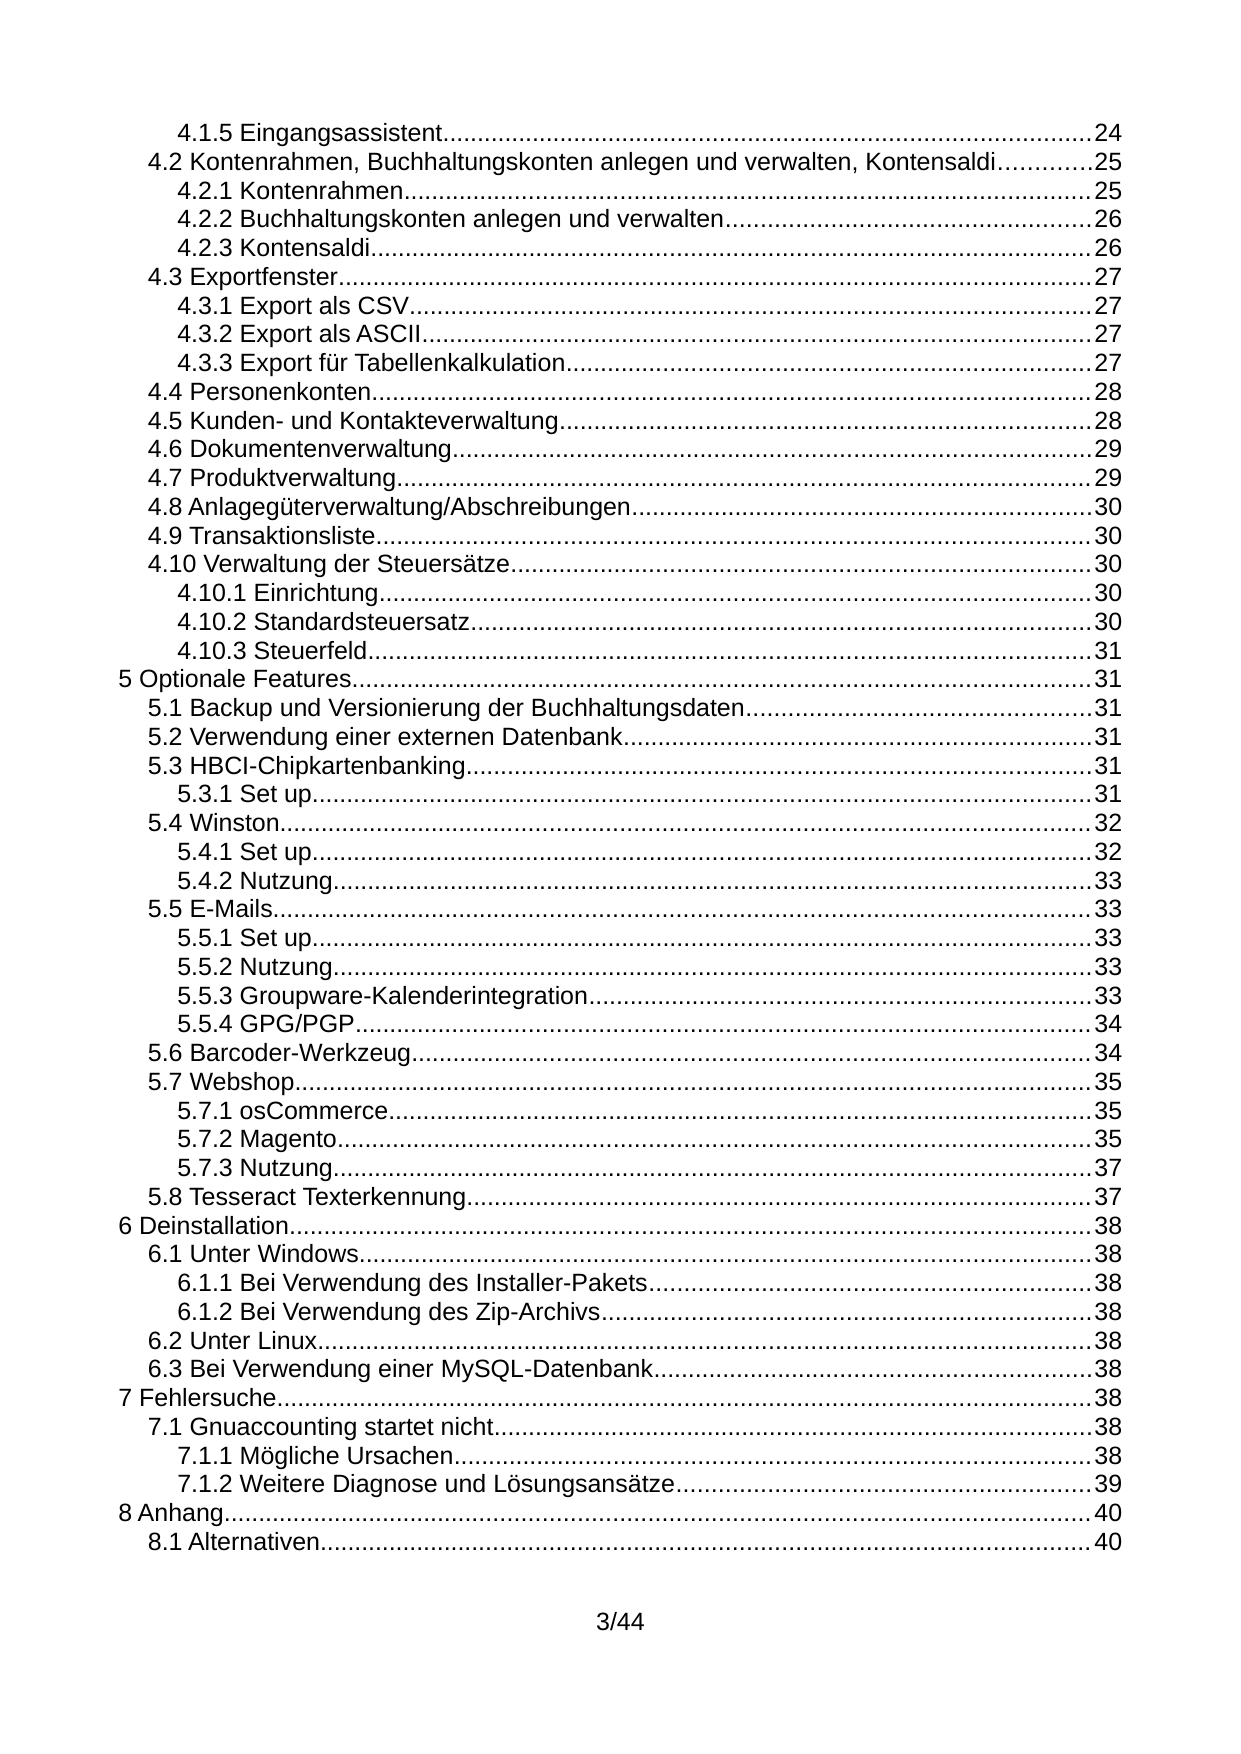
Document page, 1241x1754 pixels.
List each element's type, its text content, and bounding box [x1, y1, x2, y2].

text 5.4 Winston 32 [148, 808, 1122, 837]
text 6.3 Bei Verwendung einer MySQL-Datenbank 38 [148, 1354, 1122, 1383]
text 6.1.2 Bei Verwendung des Zip-Archivs 38 [177, 1297, 1122, 1326]
text 5.3.1 Set up 31 [177, 779, 1122, 808]
text 5 Optionale Features 31 [118, 664, 1122, 693]
text 4.10 Verwaltung der Steuersätze 30 [148, 549, 1122, 578]
text 4.9 Transaktionsliste 30 [148, 521, 1122, 549]
text 5.8 Tesseract Texterkennung 37 [148, 1182, 1122, 1211]
text 5.4.1 Set up 32 [177, 837, 1122, 866]
text 5.7.1 osCommerce 35 [177, 1096, 1122, 1124]
text 5.5.2 Nutzung 33 [177, 952, 1122, 981]
text 4.10.3 Steuerfeld 31 [177, 636, 1122, 664]
text 5.6 Barcoder-Werkzeug 34 [148, 1038, 1122, 1067]
text 7 Fehlersuche 38 [118, 1383, 1122, 1412]
text 4.1.5 Eingangsassistent 24 [177, 118, 1122, 147]
text 4.6 Dokumentenverwaltung 29 [148, 434, 1122, 463]
text 4.3.1 Export als CSV 27 [177, 291, 1122, 319]
text 4.3.3 Export für Tabellenkalkulation 27 [177, 348, 1122, 377]
text 5.3 HBCI-Chipkartenbanking 31 [148, 751, 1122, 779]
text 4.8 Anlagegüterverwaltung/Abschreibungen 30 [148, 492, 1122, 521]
text 4.2.1 Kontenrahmen 25 [177, 176, 1122, 204]
text 5.7 Webshop 35 [148, 1067, 1122, 1096]
text 4.10.2 Standardsteuersatz 30 [177, 607, 1122, 636]
text 6.1.1 Bei Verwendung des Installer-Pakets 38 [177, 1268, 1122, 1297]
text 7.1 Gnuaccounting startet nicht 38 [148, 1412, 1122, 1441]
text 8 Anhang 40 [118, 1498, 1122, 1527]
text 4.2.3 Kontensaldi 26 [177, 233, 1122, 262]
text 6.2 Unter Linux 38 [148, 1326, 1122, 1354]
text 4.10.1 Einrichtung 30 [177, 578, 1122, 607]
text 7.1.1 Mögliche Ursachen 38 [177, 1441, 1122, 1469]
text 5.5.3 Groupware-Kalenderintegration 33 [177, 981, 1122, 1009]
text 5.1 Backup und Versionierung der Buchhaltungsdaten 31 [148, 693, 1122, 722]
text 4.7 Produktverwaltung 29 [148, 463, 1122, 492]
text 4.5 Kunden- und Kontakteverwaltung 28 [148, 406, 1122, 434]
text 5.5.4 GPG/PGP 34 [177, 1009, 1122, 1038]
text 5.7.2 Magento 35 [177, 1124, 1122, 1153]
text 5.7.3 Nutzung 37 [177, 1153, 1122, 1182]
text 5.5 E-Mails 33 [148, 894, 1122, 923]
text 6 Deinstallation 38 [118, 1211, 1122, 1239]
text 8.1 Alternativen 40 [148, 1527, 1122, 1556]
text 4.2.2 Buchhaltungskonten anlegen und verwalten 26 [177, 204, 1122, 233]
text 5.4.2 Nutzung 33 [177, 866, 1122, 894]
text 4.3.2 Export als ASCII 27 [177, 319, 1122, 348]
text 4.4 Personenkonten 28 [148, 377, 1122, 406]
text 5.5.1 Set up 33 [177, 923, 1122, 952]
text 4.2 Kontenrahmen, Buchhaltungskonten anlegen und verwalten, Kontensaldi 25 [148, 147, 1122, 176]
text 6.1 Unter Windows 38 [148, 1239, 1122, 1268]
text 5.2 Verwendung einer externen Datenbank 31 [148, 722, 1122, 751]
text 7.1.2 Weitere Diagnose und Lösungsansätze 39 [177, 1469, 1122, 1498]
text 4.3 Exportfenster 27 [148, 262, 1122, 291]
